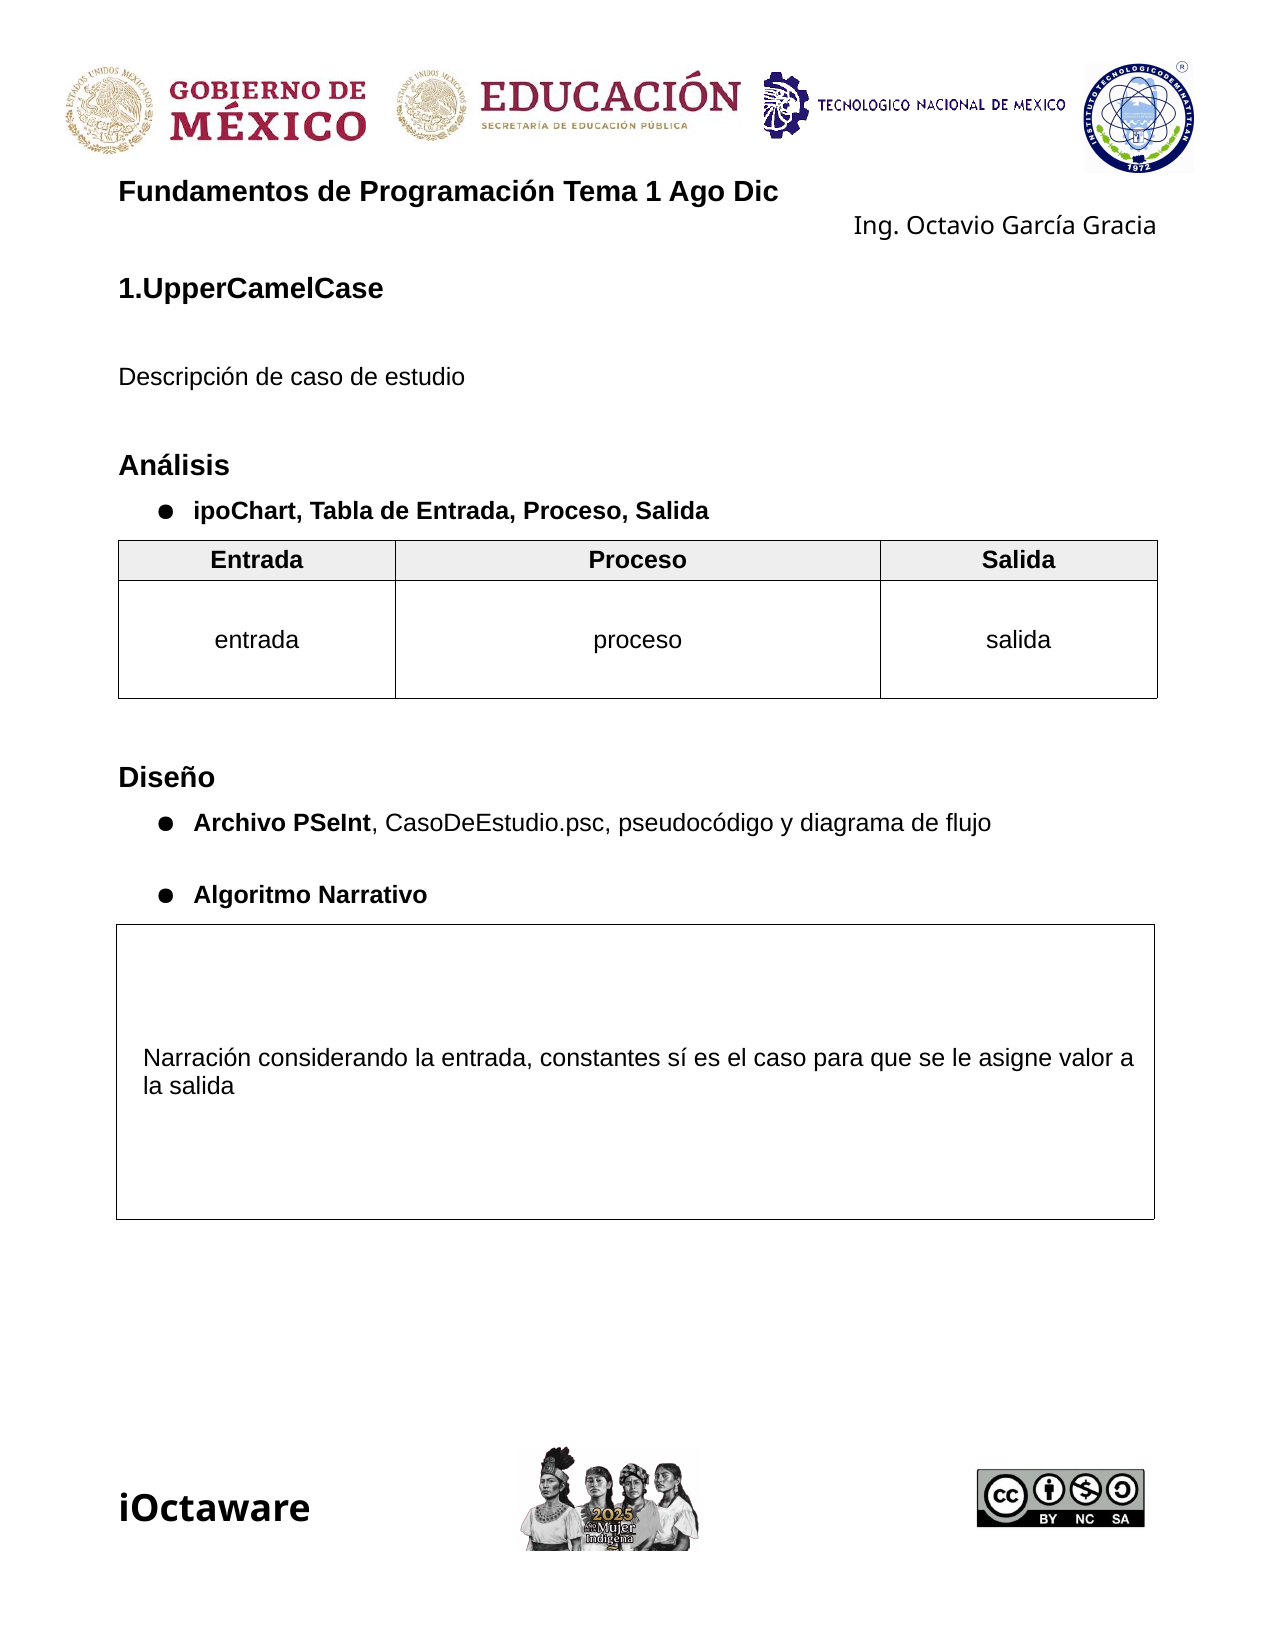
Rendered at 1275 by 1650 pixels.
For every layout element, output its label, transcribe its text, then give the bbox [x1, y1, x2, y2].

picture [392, 67, 741, 143]
picture [515, 1446, 702, 1551]
table_header Entrada [119, 541, 395, 580]
text Descripción de caso de estudio [118, 362, 1157, 391]
list Algoritmo Narrativo [156, 880, 1157, 909]
table_header Narración considerando la entrada, constantes sí es el caso para que se le asigne valor a la salida [117, 925, 1154, 1219]
list ipoChart, Tabla de Entrada, Proceso, Salida [156, 496, 1157, 525]
picture [762, 68, 1073, 142]
table_header Proceso [396, 541, 880, 580]
text 1.UpperCamelCase [118, 271, 1157, 305]
table_header Salida [881, 541, 1157, 580]
picture [1083, 61, 1194, 173]
table_cell proceso [396, 581, 880, 698]
text Análisis [118, 448, 1157, 482]
picture [65, 66, 366, 154]
list Archivo PSeInt, CasoDeEstudio.psc, pseudocódigo y diagrama de flujo [156, 808, 1157, 837]
text Diseño [118, 760, 1157, 794]
picture [974, 1467, 1147, 1530]
table_cell entrada [119, 581, 395, 698]
table_cell salida [881, 581, 1157, 698]
